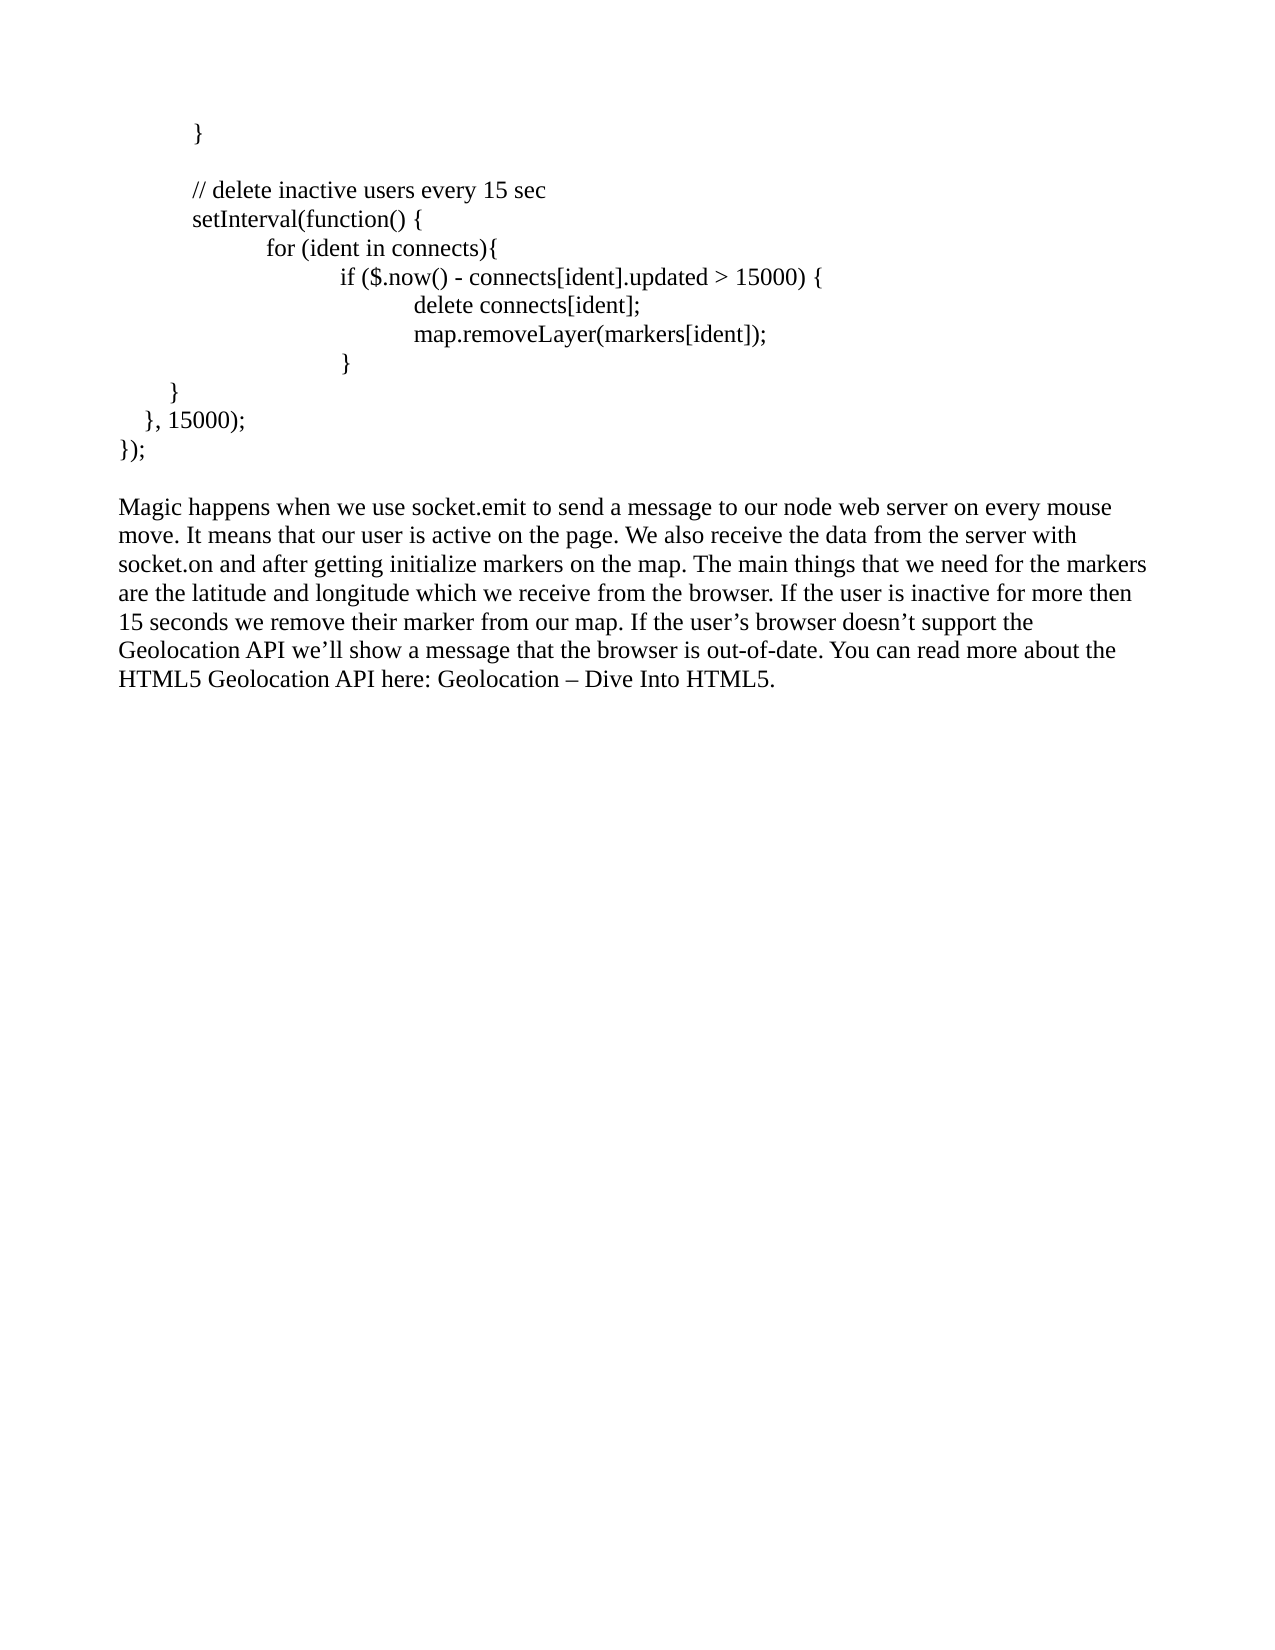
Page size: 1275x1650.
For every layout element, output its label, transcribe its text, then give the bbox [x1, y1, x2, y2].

text } [118, 118, 1157, 147]
text } [118, 348, 1157, 377]
text delete connects[ident]; [118, 291, 1157, 319]
text // delete inactive users every 15 sec [118, 176, 1157, 204]
text for (ident in connects){ [118, 233, 1157, 262]
text Magic happens when we use socket.emit to send a message to our node web server on every mouse move. It means that our user is active on the page. We also receive the data from the server with socket.on and after getting initialize markers on the map. The main things that we need for the markers are the latitude and longitude which we receive from the browser. If the user is inactive for more then 15 seconds we remove their marker from our map. If the user’s browser doesn’t support the Geolocation API we’ll show a message that the browser is out-of-date. You can read more about the HTML5 Geolocation API here: Geolocation – Dive Into HTML5. [118, 492, 1157, 693]
text setInterval(function() { [118, 204, 1157, 233]
text }); [118, 434, 1157, 463]
text if ($.now() - connects[ident].updated > 15000) { [118, 262, 1157, 291]
text }, 15000); [118, 406, 1157, 434]
text } [118, 377, 1157, 406]
text map.removeLayer(markers[ident]); [118, 319, 1157, 348]
